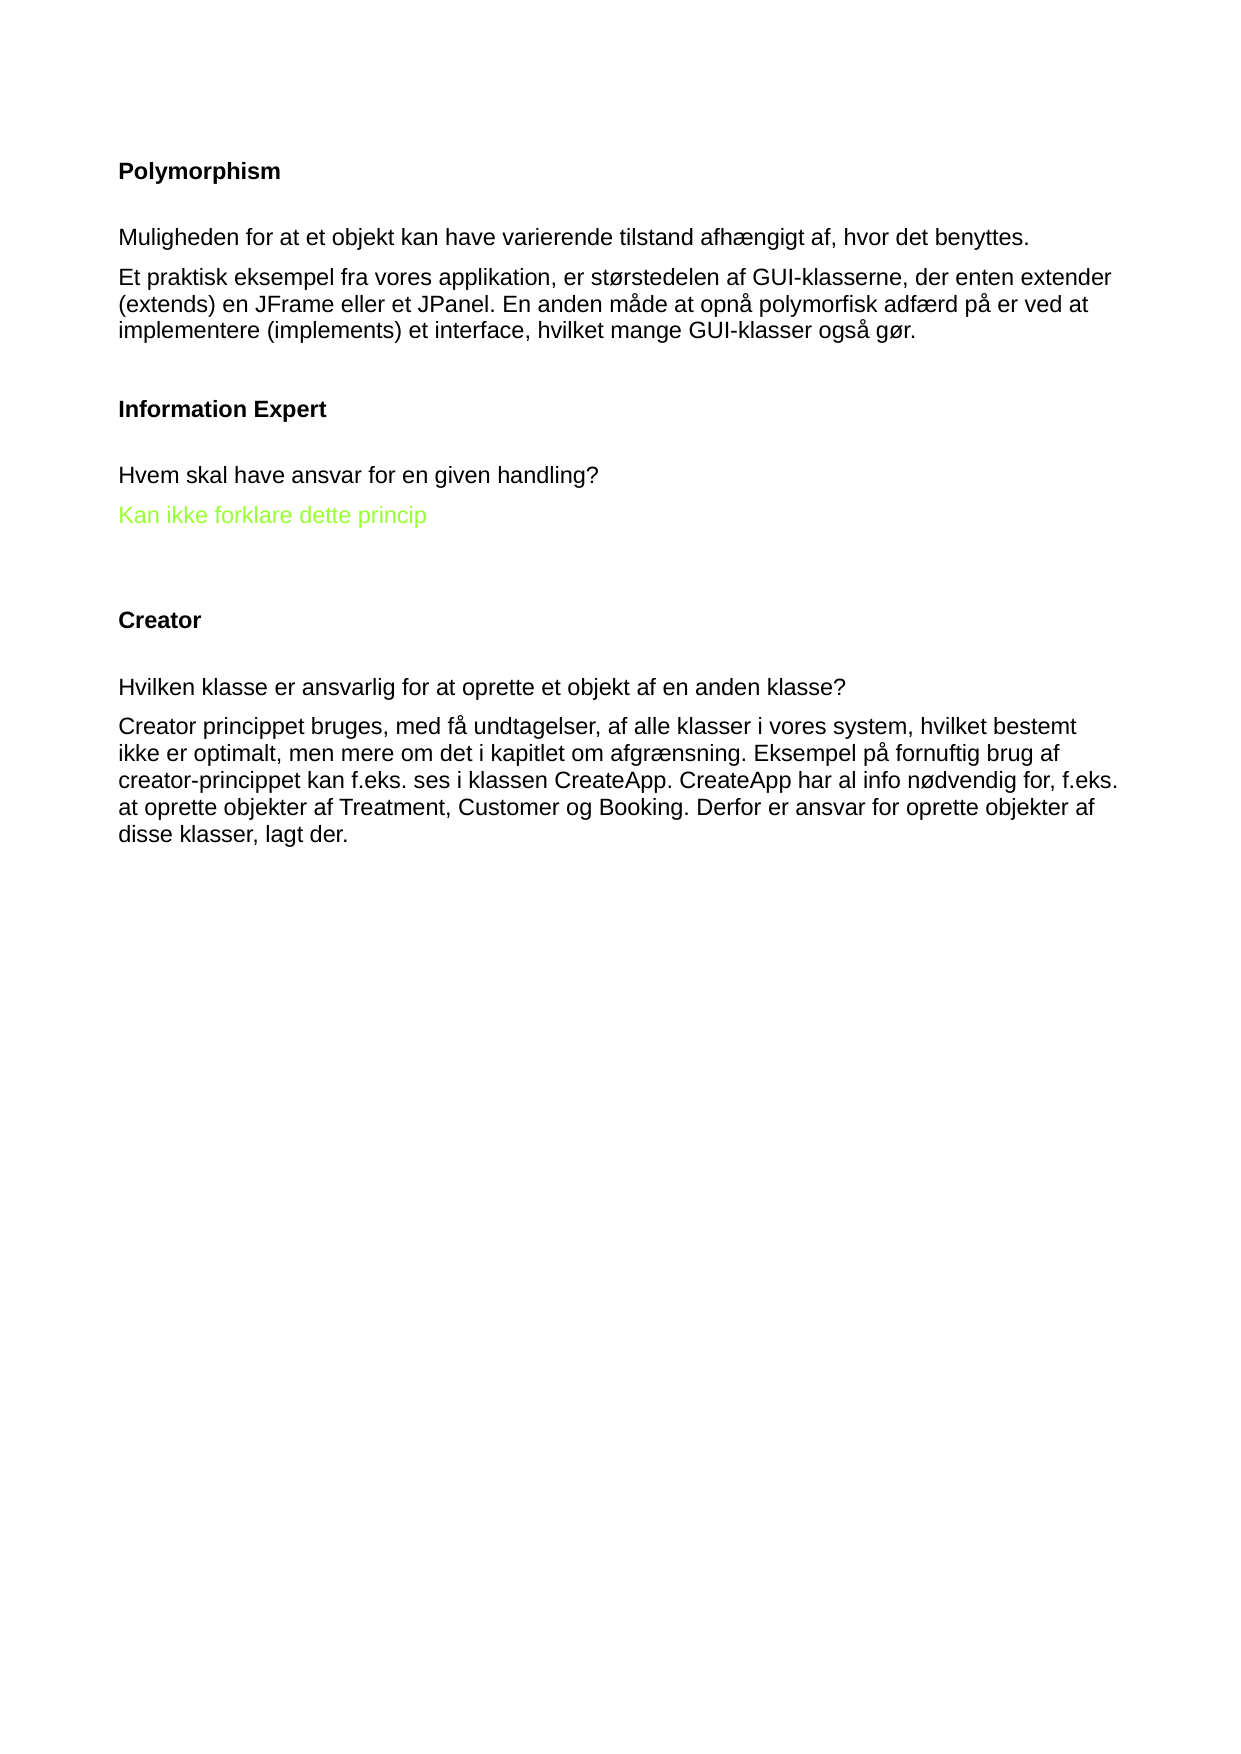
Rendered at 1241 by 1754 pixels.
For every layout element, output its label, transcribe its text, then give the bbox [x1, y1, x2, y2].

text Muligheden for at et objekt kan have varierende tilstand afhængigt af, hvor det benyttes. [118, 224, 1122, 251]
text Kan ikke forklare dette princip [118, 501, 1122, 555]
text Creator princippet bruges, med få undtagelser, af alle klasser i vores system, hvilket bestemt ikke er optimalt, men mere om det i kapitlet om afgrænsning. Eksempel på fornuftig brug af creator-princippet kan f.eks. ses i klassen CreateApp. CreateApp har al info nødvendig for, f.eks. at oprette objekter af Treatment, Customer og Booking. Derfor er ansvar for oprette objekter af disse klasser, lagt der. [118, 712, 1122, 847]
text Hvilken klasse er ansvarlig for at oprette et objekt af en anden klasse? [118, 646, 1122, 700]
text Creator [118, 607, 1122, 634]
text Polymorphism [118, 157, 1122, 211]
text Information Expert [118, 396, 1122, 422]
text Et praktisk eksempel fra vores applikation, er størstedelen af GUI-klasserne, der enten extender (extends) en JFrame eller et JPanel. En anden måde at opnå polymorfisk adfærd på er ved at implementere (implements) et interface, hvilket mange GUI-klasser også gør. [118, 263, 1122, 344]
text Hvem skal have ansvar for en given handling? [118, 435, 1122, 489]
